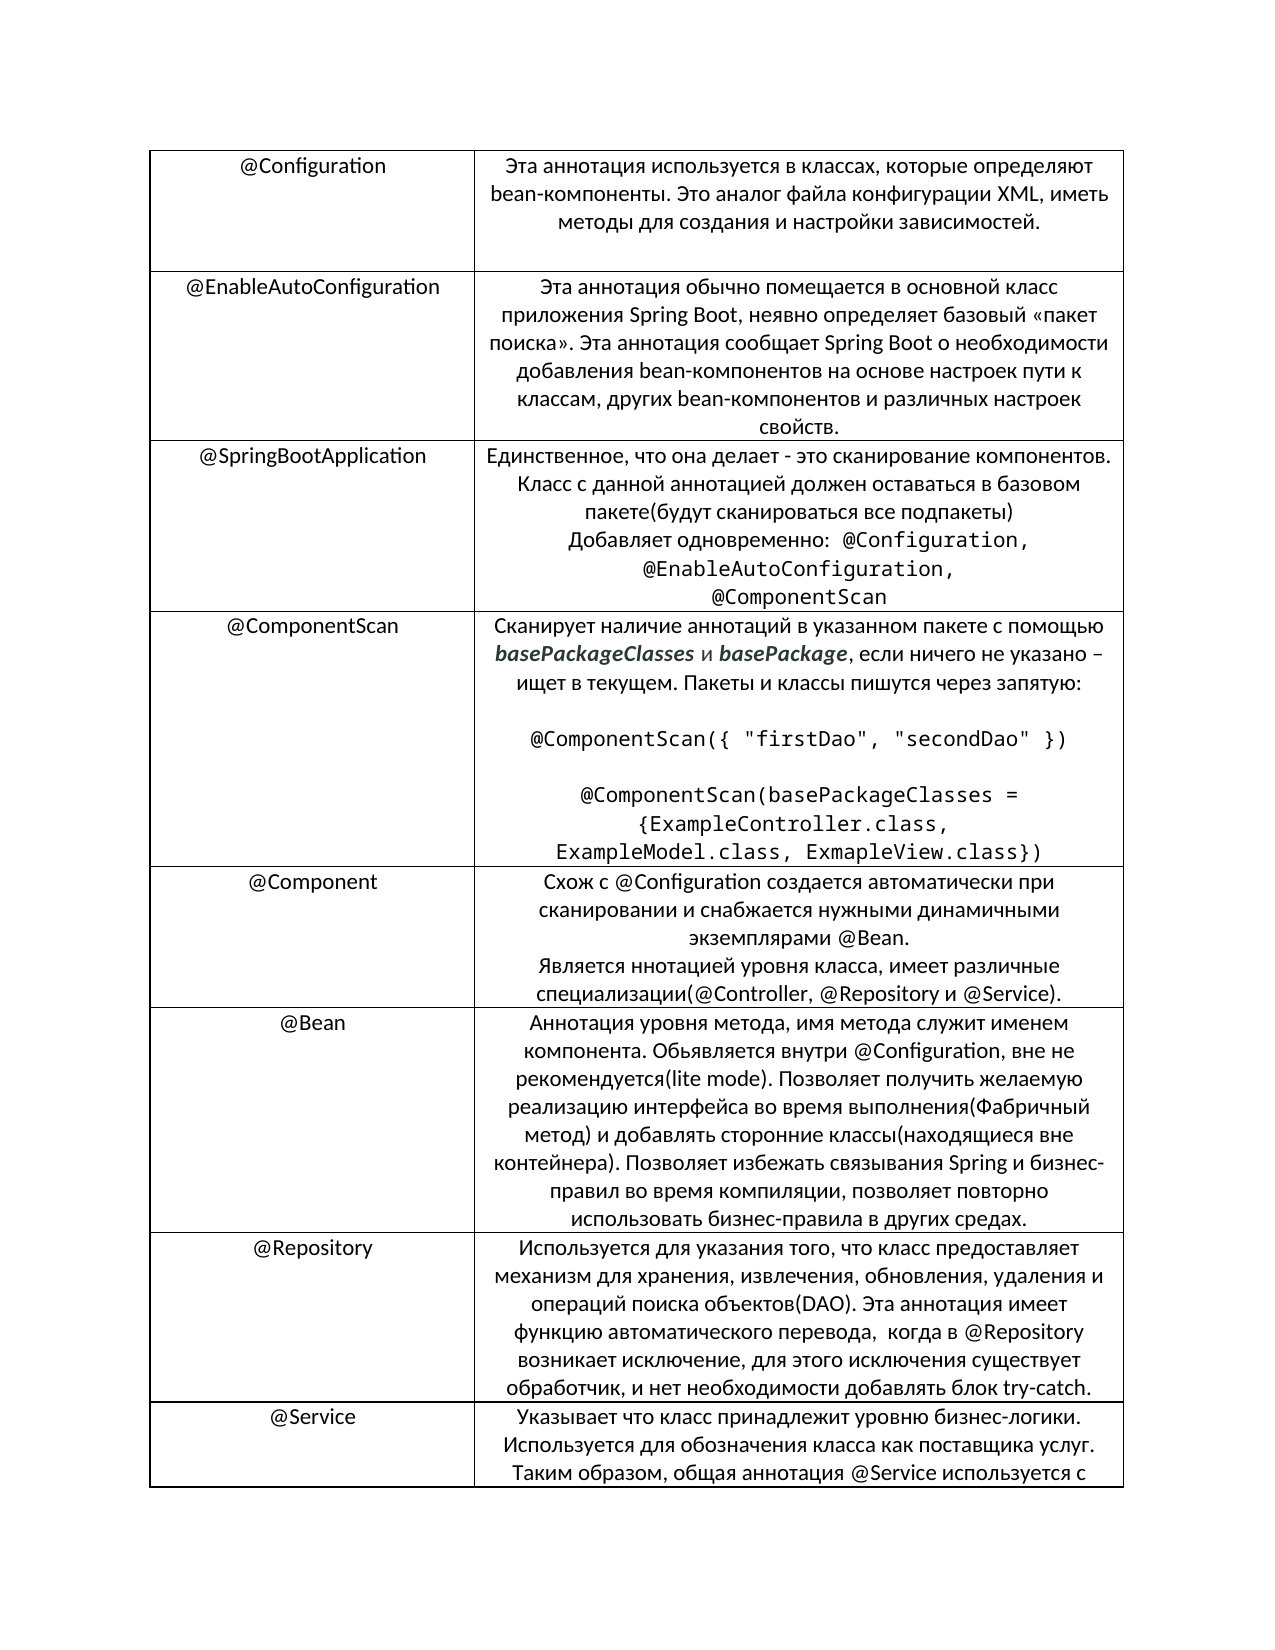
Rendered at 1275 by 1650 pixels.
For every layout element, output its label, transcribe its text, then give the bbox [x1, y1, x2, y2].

table_cell Используется для указания того, что класс предоставляет механизм для хранения, извлечения, обновления, удаления и операций поиска объектов(DAO). Эта аннотация имеет функцию автоматического перевода, когда в @Repository возникает исключение, для этого исключения существует обработчик, и нет необходимости добавлять блок try-catch. [475, 1233, 1123, 1401]
table_cell @Service [151, 1403, 474, 1486]
table_cell Аннотация уровня метода, имя метода служит именем компонента. Обьявляется внутри @Configuration, вне не рекомендуется(lite mode). Позволяет получить желаемую реализацию интерфейса во время выполнения(Фабричный метод) и добавлять сторонние классы(находящиеся вне контейнера). Позволяет избежать связывания Spring и бизнес-правил во время компиляции, позволяет повторно использовать бизнес-правила в других средах. [475, 1008, 1123, 1232]
table_cell @EnableAutoConfiguration [151, 272, 474, 440]
table_cell @ComponentScan [151, 612, 474, 866]
table_cell @Component [151, 867, 474, 1007]
table_cell @Bean [151, 1008, 474, 1232]
table_cell @SpringBootApplication [151, 441, 474, 611]
table_header @Configuration [151, 151, 474, 271]
table_header Эта аннотация используется в классах, которые определяют bean-компоненты. Это аналог файла конфигурации XML, иметь методы для создания и настройки зависимостей. [475, 151, 1123, 271]
table_cell @Repository [151, 1233, 474, 1401]
table_cell Схож с @Configuration создается автоматически при сканировании и снабжается нужными динамичными экземплярами @Bean. Является ннотацией уровня класса, имеет различные специализации(@Controller, @Repository и @Service). [475, 867, 1123, 1007]
table_cell Единственное, что она делает - это сканирование компонентов. Класс с данной аннотацией должен оставаться в базовом пакете(будут сканироваться все подпакеты) Добавляет одновременно: @Configuration, @EnableAutoConfiguration, @ComponentScan [475, 441, 1123, 611]
table_cell Эта аннотация обычно помещается в основной класс приложения Spring Boot, неявно определяет базовый «пакет поиска». Эта аннотация сообщает Spring Boot о необходимости добавления bean-компонентов на основе настроек пути к классам, других bean-компонентов и различных настроек свойств. [475, 272, 1123, 440]
table_cell Сканирует наличие аннотаций в указанном пакете с помощью basePackageClasses и basePackage, если ничего не указано – ищет в текущем. Пакеты и классы пишутся через запятую: @ComponentScan({ "firstDao", "secondDao" }) @ComponentScan(basePackageClasses = {ExampleController.class, ExampleModel.class, ExmapleView.class}) [475, 612, 1123, 866]
table_cell Указывает что класс принадлежит уровню бизнес-логики. Используется для обозначения класса как поставщика услуг. Таким образом, общая аннотация @Service используется с [475, 1403, 1123, 1486]
